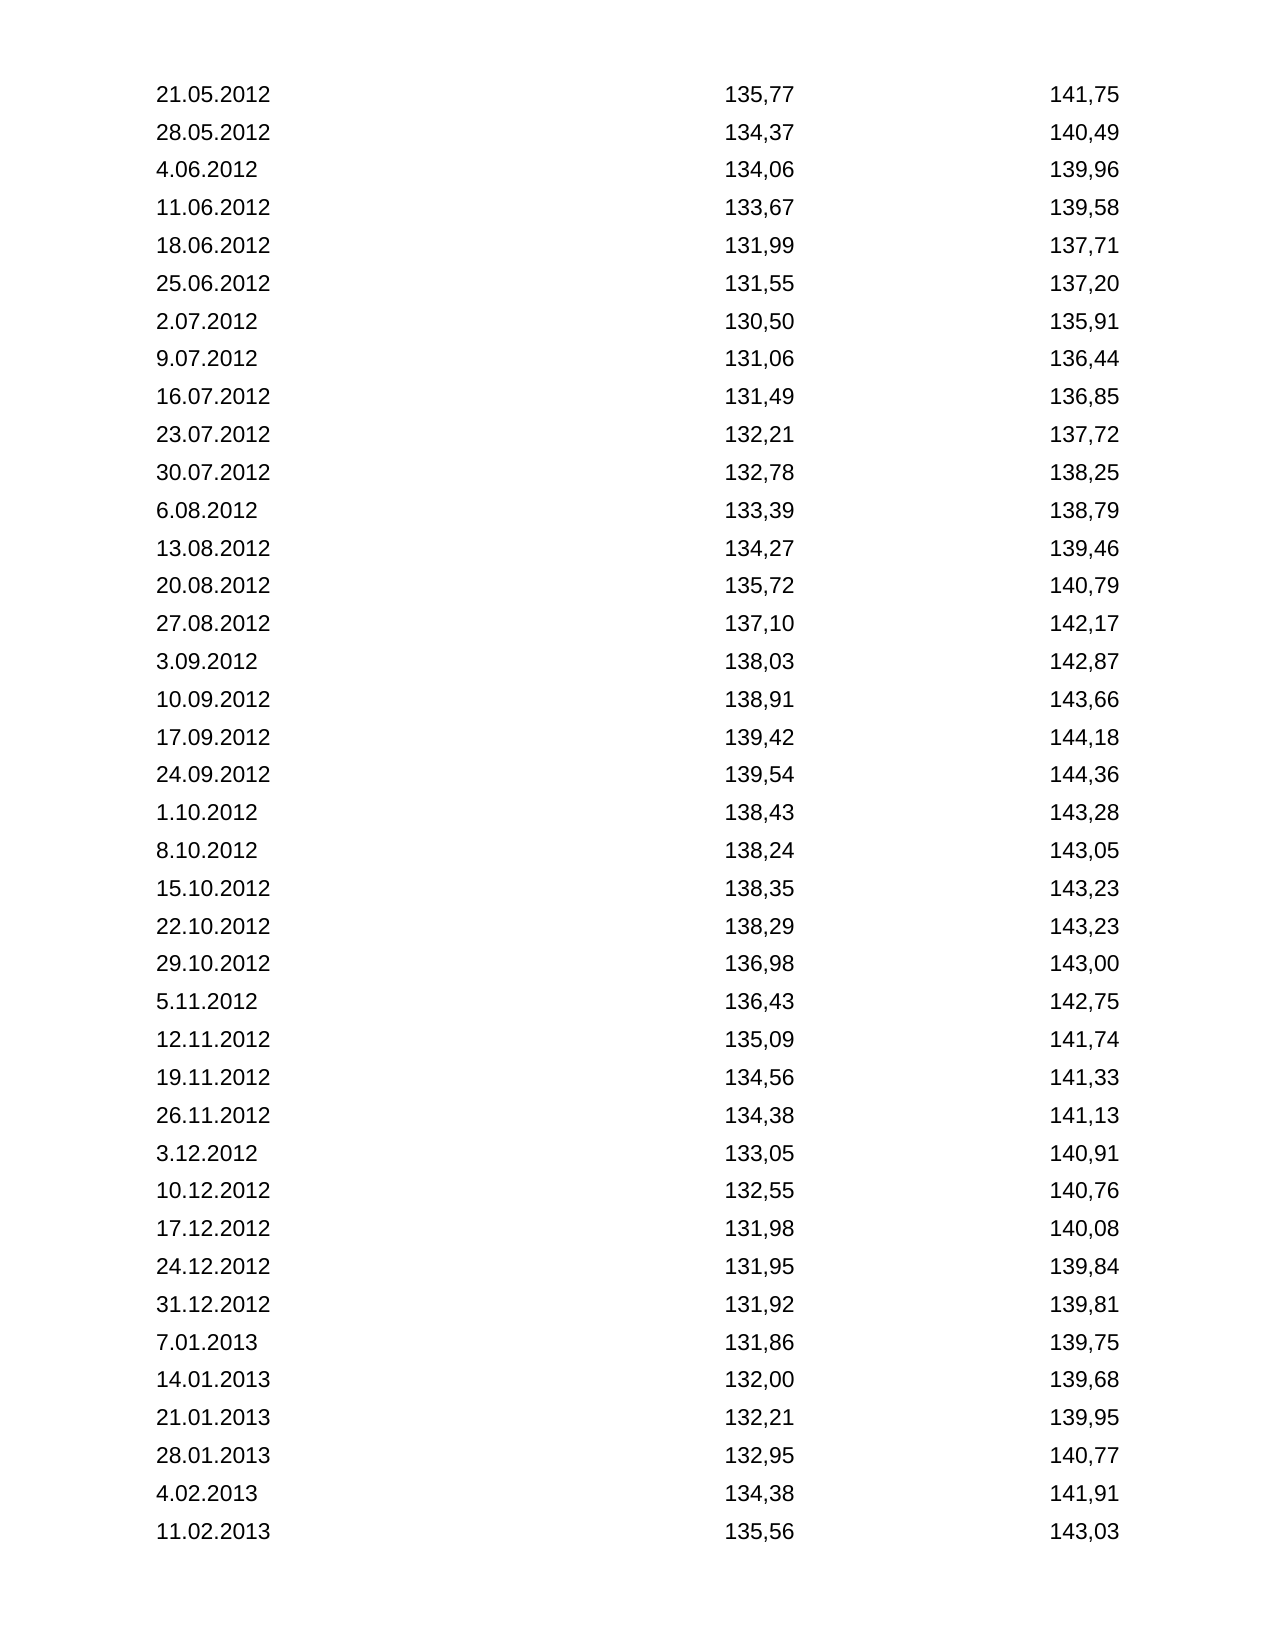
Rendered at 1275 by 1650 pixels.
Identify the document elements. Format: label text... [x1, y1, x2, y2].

table_cell 135,91 [800, 302, 1125, 340]
table_cell 139,81 [800, 1285, 1125, 1323]
table_cell 139,58 [800, 189, 1125, 226]
table_cell 3.12.2012 [150, 1134, 475, 1172]
table_cell 141,74 [800, 1020, 1125, 1058]
table_cell 131,55 [475, 264, 800, 302]
table_cell 138,29 [475, 907, 800, 945]
table_cell 137,72 [800, 415, 1125, 453]
table_cell 131,06 [475, 340, 800, 377]
table_cell 31.12.2012 [150, 1285, 475, 1323]
table_cell 19.11.2012 [150, 1058, 475, 1096]
table_cell 131,98 [475, 1209, 800, 1247]
table_cell 6.08.2012 [150, 491, 475, 529]
table_cell 141,91 [800, 1474, 1125, 1512]
table_cell 144,18 [800, 718, 1125, 756]
table_cell 143,03 [800, 1512, 1125, 1550]
table_cell 132,95 [475, 1436, 800, 1474]
table_cell 18.06.2012 [150, 226, 475, 264]
table_cell 16.07.2012 [150, 378, 475, 415]
table_cell 139,75 [800, 1323, 1125, 1361]
table_cell 20.08.2012 [150, 567, 475, 604]
table_cell 138,35 [475, 869, 800, 907]
table_cell 131,99 [475, 226, 800, 264]
table_cell 141,33 [800, 1058, 1125, 1096]
table_cell 136,44 [800, 340, 1125, 377]
table_cell 138,25 [800, 453, 1125, 491]
table_cell 134,27 [475, 529, 800, 567]
table_cell 4.06.2012 [150, 151, 475, 188]
table_cell 131,92 [475, 1285, 800, 1323]
table_cell 139,42 [475, 718, 800, 756]
table_cell 140,79 [800, 567, 1125, 604]
table_cell 143,05 [800, 831, 1125, 869]
table_cell 135,77 [475, 75, 800, 113]
table_cell 136,85 [800, 378, 1125, 415]
table_cell 140,91 [800, 1134, 1125, 1172]
table_cell 21.01.2013 [150, 1399, 475, 1436]
table_cell 138,43 [475, 794, 800, 831]
table_cell 140,08 [800, 1209, 1125, 1247]
table_cell 132,21 [475, 1399, 800, 1436]
table_cell 137,71 [800, 226, 1125, 264]
table_cell 15.10.2012 [150, 869, 475, 907]
table_cell 134,56 [475, 1058, 800, 1096]
table_cell 142,87 [800, 642, 1125, 680]
table_cell 143,28 [800, 794, 1125, 831]
table_cell 132,21 [475, 415, 800, 453]
table_cell 28.01.2013 [150, 1436, 475, 1474]
table_cell 5.11.2012 [150, 983, 475, 1020]
table_cell 2.07.2012 [150, 302, 475, 340]
table_cell 1.10.2012 [150, 794, 475, 831]
table_cell 21.05.2012 [150, 75, 475, 113]
table_cell 26.11.2012 [150, 1096, 475, 1134]
table_cell 143,23 [800, 869, 1125, 907]
table_cell 141,13 [800, 1096, 1125, 1134]
table_cell 10.12.2012 [150, 1172, 475, 1209]
table_cell 8.10.2012 [150, 831, 475, 869]
table_cell 10.09.2012 [150, 680, 475, 718]
table_cell 139,68 [800, 1361, 1125, 1398]
table_cell 143,66 [800, 680, 1125, 718]
table_cell 136,43 [475, 983, 800, 1020]
table_cell 138,91 [475, 680, 800, 718]
table_cell 134,37 [475, 113, 800, 151]
table_cell 139,54 [475, 756, 800, 793]
table_cell 135,09 [475, 1020, 800, 1058]
table_cell 4.02.2013 [150, 1474, 475, 1512]
table_cell 23.07.2012 [150, 415, 475, 453]
table_cell 135,72 [475, 567, 800, 604]
table_cell 130,50 [475, 302, 800, 340]
table_cell 140,76 [800, 1172, 1125, 1209]
table_cell 135,56 [475, 1512, 800, 1550]
table_cell 143,23 [800, 907, 1125, 945]
table_cell 133,67 [475, 189, 800, 226]
table_cell 131,86 [475, 1323, 800, 1361]
table_cell 11.02.2013 [150, 1512, 475, 1550]
table_cell 138,03 [475, 642, 800, 680]
table_cell 139,84 [800, 1247, 1125, 1285]
table_cell 134,06 [475, 151, 800, 188]
table_cell 132,55 [475, 1172, 800, 1209]
table_cell 143,00 [800, 945, 1125, 982]
table_cell 13.08.2012 [150, 529, 475, 567]
table_cell 140,77 [800, 1436, 1125, 1474]
table_cell 139,96 [800, 151, 1125, 188]
table_cell 12.11.2012 [150, 1020, 475, 1058]
table_cell 27.08.2012 [150, 604, 475, 642]
table_cell 141,75 [800, 75, 1125, 113]
table_cell 14.01.2013 [150, 1361, 475, 1398]
table_cell 134,38 [475, 1096, 800, 1134]
table_cell 137,10 [475, 604, 800, 642]
table_cell 144,36 [800, 756, 1125, 793]
table_cell 25.06.2012 [150, 264, 475, 302]
table_cell 133,39 [475, 491, 800, 529]
table_cell 9.07.2012 [150, 340, 475, 377]
table_cell 142,75 [800, 983, 1125, 1020]
table_cell 17.12.2012 [150, 1209, 475, 1247]
table_cell 29.10.2012 [150, 945, 475, 982]
table_cell 3.09.2012 [150, 642, 475, 680]
table_cell 11.06.2012 [150, 189, 475, 226]
table_cell 7.01.2013 [150, 1323, 475, 1361]
table_cell 131,95 [475, 1247, 800, 1285]
table_cell 138,79 [800, 491, 1125, 529]
table_cell 136,98 [475, 945, 800, 982]
table_cell 138,24 [475, 831, 800, 869]
table_cell 22.10.2012 [150, 907, 475, 945]
table_cell 139,46 [800, 529, 1125, 567]
table_cell 134,38 [475, 1474, 800, 1512]
table_cell 24.12.2012 [150, 1247, 475, 1285]
table_cell 140,49 [800, 113, 1125, 151]
table_cell 24.09.2012 [150, 756, 475, 793]
table_cell 137,20 [800, 264, 1125, 302]
table_cell 132,78 [475, 453, 800, 491]
table_cell 131,49 [475, 378, 800, 415]
table_cell 139,95 [800, 1399, 1125, 1436]
table_cell 132,00 [475, 1361, 800, 1398]
table_cell 133,05 [475, 1134, 800, 1172]
table_cell 30.07.2012 [150, 453, 475, 491]
table_cell 28.05.2012 [150, 113, 475, 151]
table_cell 17.09.2012 [150, 718, 475, 756]
table_cell 142,17 [800, 604, 1125, 642]
